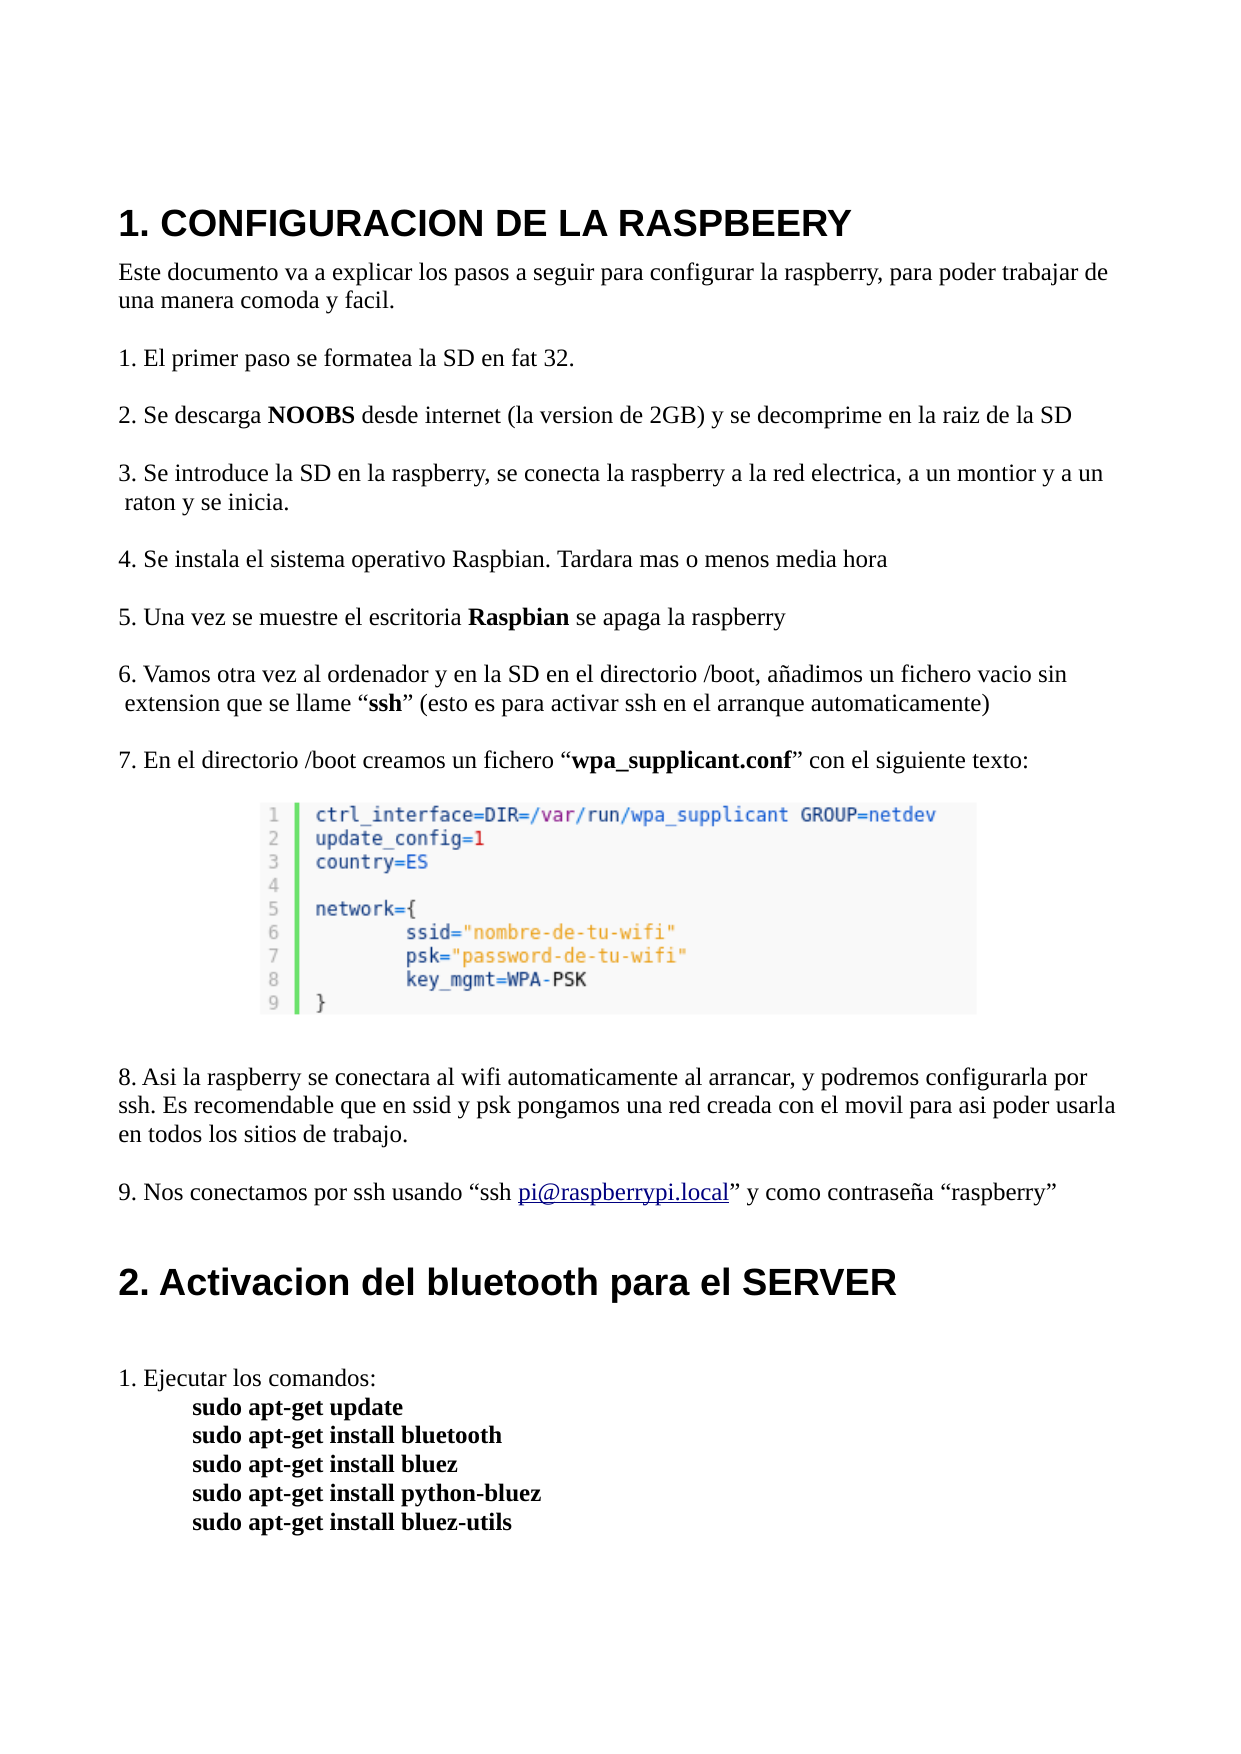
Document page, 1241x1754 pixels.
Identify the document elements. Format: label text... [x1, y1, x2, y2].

text 4. Se instala el sistema operativo Raspbian. Tardara mas o menos media hora [118, 544, 1122, 573]
text sudo apt-get install python-bluez [118, 1478, 1122, 1507]
text sudo apt-get install bluez-utils [118, 1507, 1122, 1536]
text 6. Vamos otra vez al ordenador y en la SD en el directorio /boot, añadimos un fichero vacio sin [118, 659, 1122, 688]
text raton y se inicia. [118, 487, 1122, 516]
text sudo apt-get install bluetooth [118, 1421, 1122, 1449]
text extension que se llame “ssh” (esto es para activar ssh en el arranque automaticamente) [118, 688, 1122, 717]
text 8. Asi la raspberry se conectara al wifi automaticamente al arrancar, y podremos configurarla por ssh. Es recomendable que en ssid y psk pongamos una red creada con el movil para asi poder usarla en todos los sitios de trabajo. [118, 1062, 1122, 1148]
text 5. Una vez se muestre el escritoria Raspbian se apaga la raspberry [118, 602, 1122, 631]
text 2. Se descarga NOOBS desde internet (la version de 2GB) y se decomprime en la raiz de la SD [118, 401, 1122, 429]
subtitle 2. Activacion del bluetooth para el SERVER [118, 1259, 1122, 1303]
text 7. En el directorio /boot creamos un fichero “wpa_supplicant.conf” con el siguiente texto: [118, 746, 1122, 774]
text 1. El primer paso se formatea la SD en fat 32. [118, 343, 1122, 372]
text Este documento va a explicar los pasos a seguir para configurar la raspberry, para poder trabajar de una manera comoda y facil. [118, 257, 1122, 314]
text 1. Ejecutar los comandos: [118, 1363, 1122, 1392]
picture [237, 792, 977, 1024]
text 9. Nos conectamos por ssh usando “ssh pi@raspberrypi.local” y como contraseña “raspberry” [118, 1177, 1122, 1206]
text sudo apt-get update [118, 1392, 1122, 1421]
subtitle 1. CONFIGURACION DE LA RASPBEERY [118, 201, 1122, 244]
text sudo apt-get install bluez [118, 1449, 1122, 1478]
text 3. Se introduce la SD en la raspberry, se conecta la raspberry a la red electrica, a un montior y a un [118, 458, 1122, 487]
